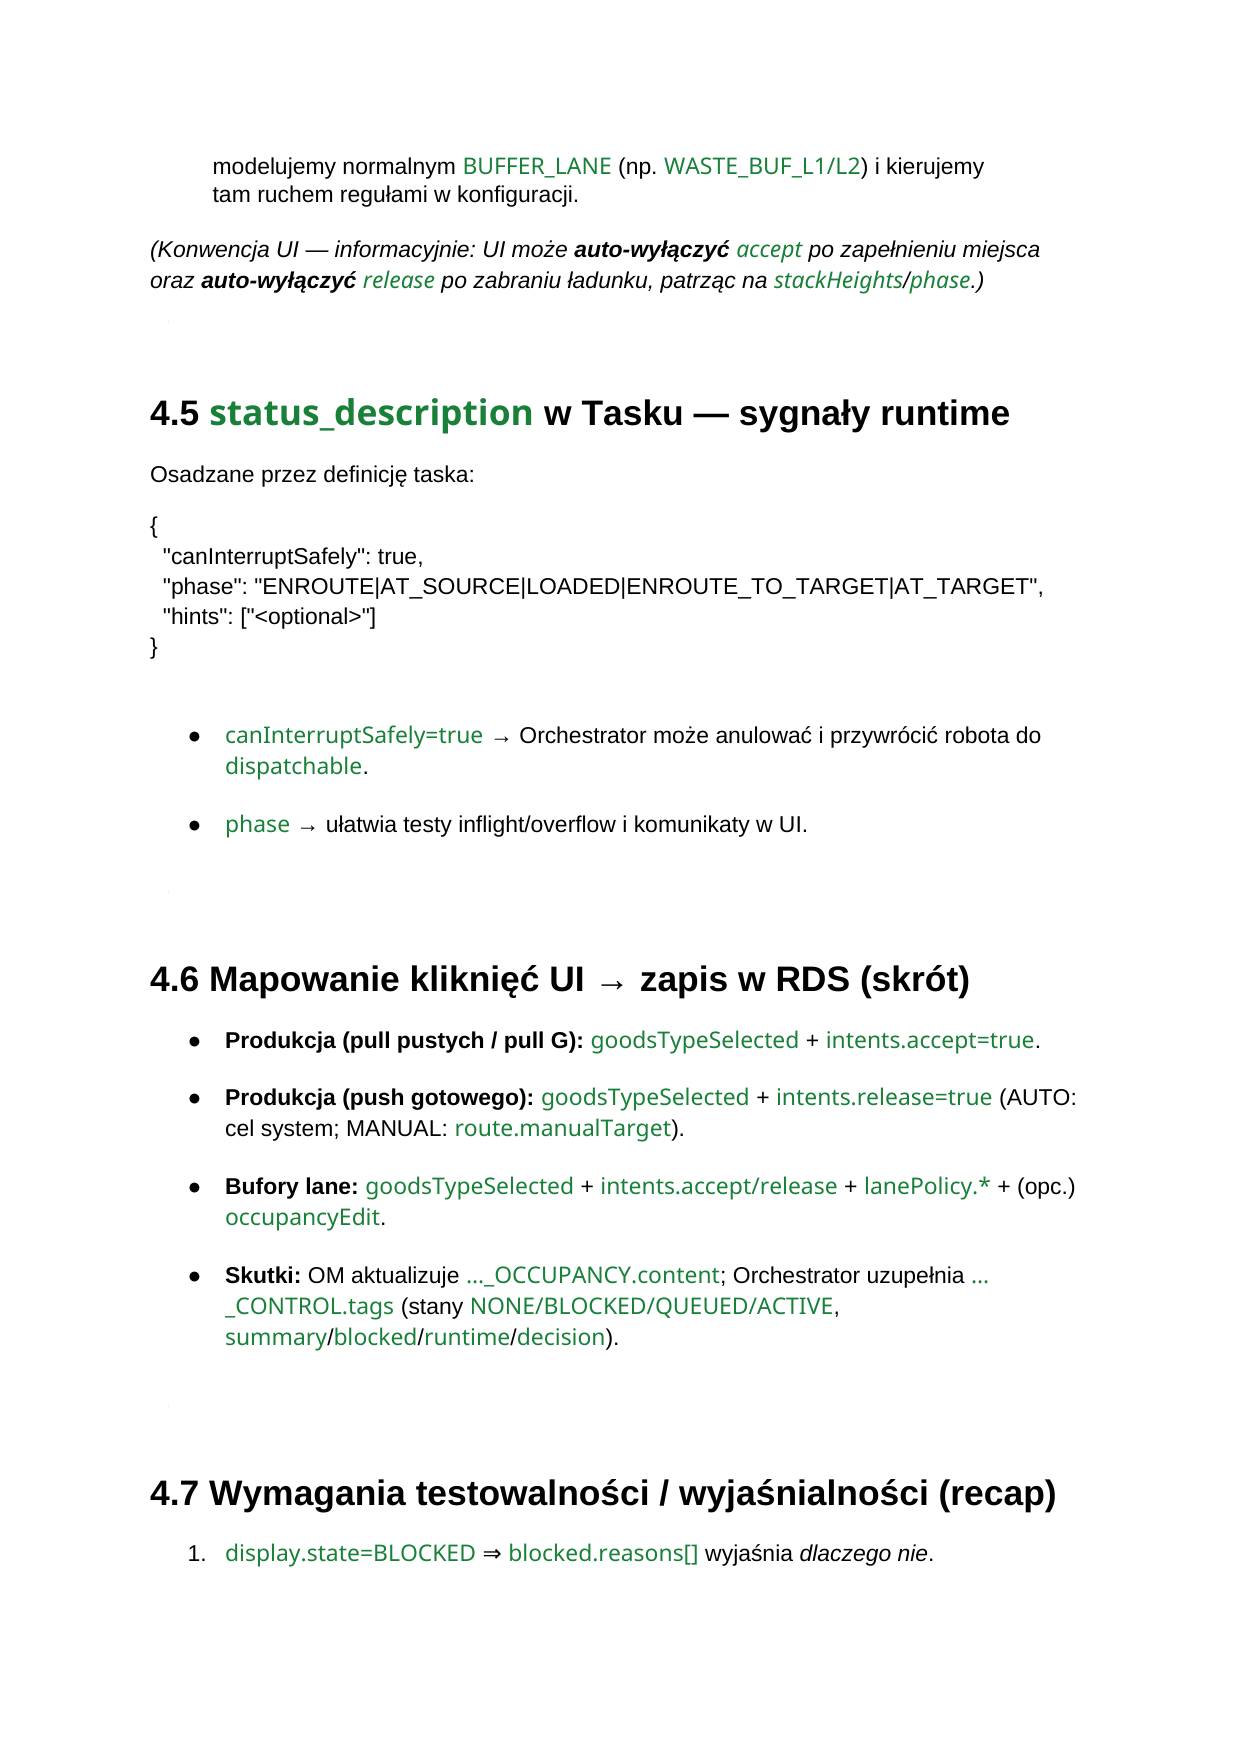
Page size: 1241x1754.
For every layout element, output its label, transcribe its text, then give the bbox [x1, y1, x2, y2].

list canInterruptSafely=true → Orchestrator może anulować i przywrócić robota do dispatchable. [187, 719, 1090, 807]
list Skutki: OM aktualizuje …_OCCUPANCY.content; Orchestrator uzupełnia …_CONTROL.tags (stany NONE/BLOCKED/QUEUED/ACTIVE, summary/blocked/runtime/decision). [187, 1259, 1090, 1379]
list phase → ułatwia testy inflight/overflow i komunikaty w UI. [187, 807, 1090, 865]
text "phase": "ENROUTE|AT_SOURCE|LOADED|ENROUTE_TO_TARGET|AT_TARGET", [150, 573, 1090, 599]
list Produkcja (push gotowego): goodsTypeSelected + intents.release=true (AUTO: cel system; MANUAL: route.manualTarget). [187, 1081, 1090, 1170]
list Produkcja (pull pustych / pull G): goodsTypeSelected + intents.accept=true. [187, 1023, 1090, 1081]
subtitle 4.7 Wymagania testowalności / wyjaśnialności (recap) [150, 1472, 1090, 1512]
text Osadzane przez definicję taska: [150, 461, 1090, 487]
subtitle 4.6 Mapowanie kliknięć UI → zapis w RDS (skrót) [150, 958, 1090, 998]
text (Konwencja UI — informacyjnie: UI może auto-wyłączyć accept po zapełnieniu miejsca oraz auto-wyłączyć release po zabraniu ładunku, patrząc na stackHeights/phase.) [150, 233, 1090, 295]
text } [150, 633, 1090, 659]
text "canInterruptSafely": true, [150, 543, 1090, 569]
list Bufory lane: goodsTypeSelected + intents.accept/release + lanePolicy.* + (opc.) occupancyEdit. [187, 1170, 1090, 1259]
text "hints": ["<optional>"] [150, 603, 1090, 629]
text { [150, 512, 1090, 539]
subtitle 4.5 status_description w Tasku — sygnały runtime [150, 388, 1090, 436]
list display.state=BLOCKED ⇒ blocked.reasons[] wyjaśnia dlaczego nie. [187, 1537, 1090, 1595]
text modelujemy normalnym BUFFER_LANE (np. WASTE_BUF_L1/L2) i kierujemy tam ruchem regułami w konfiguracji. [212, 150, 1028, 208]
